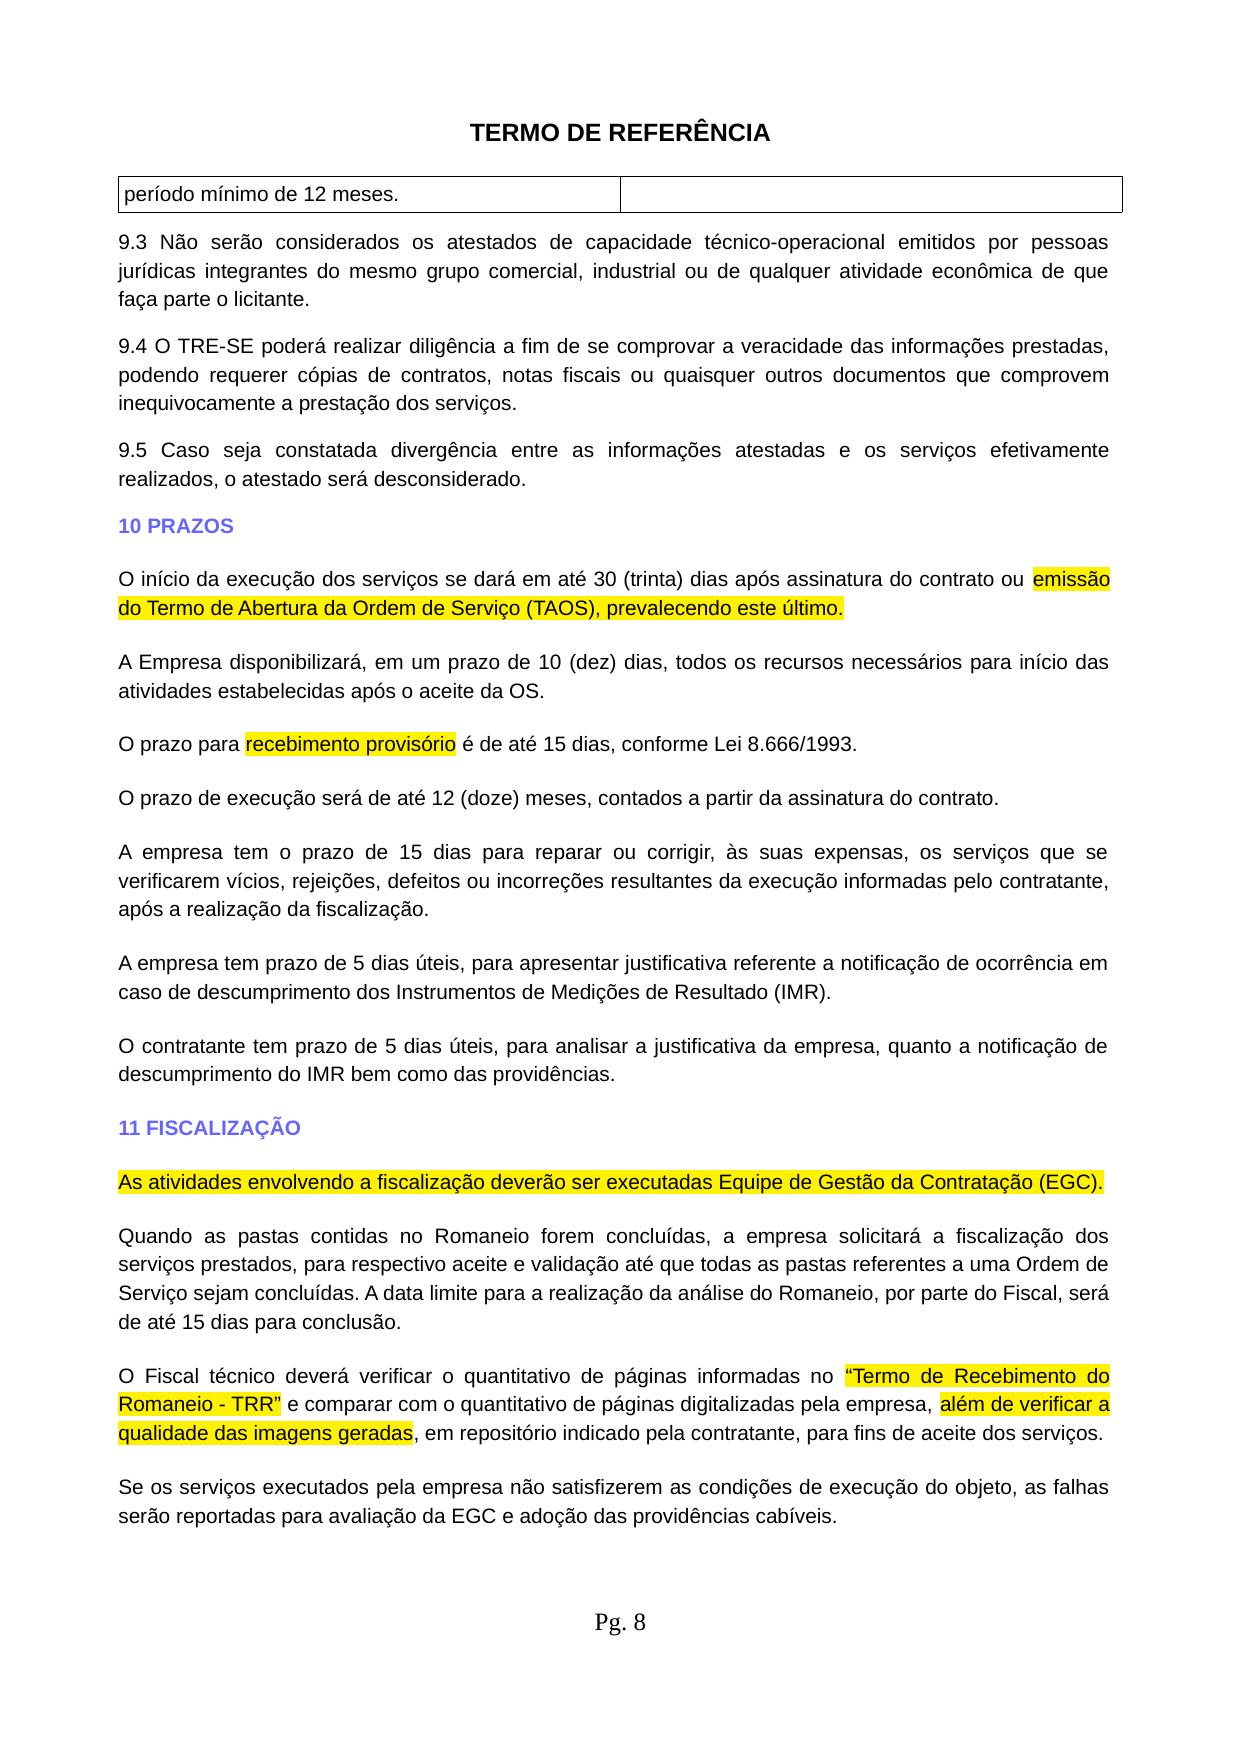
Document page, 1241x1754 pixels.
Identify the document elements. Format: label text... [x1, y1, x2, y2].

text O início da execução dos serviços se dará em até 30 (trinta) dias após assinatura do contrato ou emissão do Termo de Abertura da Ordem de Serviço (TAOS), prevalecendo este último. [118, 567, 1110, 620]
text O prazo de execução será de até 12 (doze) meses, contados a partir da assinatura do contrato. [118, 786, 1110, 810]
text 10 PRAZOS [118, 513, 1110, 537]
text A empresa tem o prazo de 15 dias para reparar ou corrigir, às suas expensas, os serviços que se verificarem vícios, rejeições, defeitos ou incorreções resultantes da execução informadas pelo contratante, após a realização da fiscalização. [118, 840, 1110, 921]
text 9.4 O TRE-SE poderá realizar diligência a fim de se comprovar a veracidade das informações prestadas, podendo requerer cópias de contratos, notas fiscais ou quaisquer outros documentos que comprovem inequivocamente a prestação dos serviços. [118, 334, 1110, 415]
text 11 FISCALIZAÇÃO [118, 1116, 1110, 1140]
table_cell [621, 177, 1122, 212]
text O contratante tem prazo de 5 dias úteis, para analisar a justificativa da empresa, quanto a notificação de descumprimento do IMR bem como das providências. [118, 1033, 1110, 1086]
text 9.3 Não serão considerados os atestados de capacidade técnico-operacional emitidos por pessoas jurídicas integrantes do mesmo grupo comercial, industrial ou de qualquer atividade econômica de que faça parte o licitante. [118, 230, 1110, 311]
text O prazo para recebimento provisório é de até 15 dias, conforme Lei 8.666/1993. [118, 732, 1110, 756]
table_cell período mínimo de 12 meses. [119, 177, 620, 212]
text 9.5 Caso seja constatada divergência entre as informações atestadas e os serviços efetivamente realizados, o atestado será desconsiderado. [118, 438, 1110, 490]
text A empresa tem prazo de 5 dias úteis, para apresentar justificativa referente a notificação de ocorrência em caso de descumprimento dos Instrumentos de Medições de Resultado (IMR). [118, 951, 1110, 1004]
text A Empresa disponibilizará, em um prazo de 10 (dez) dias, todos os recursos necessários para início das atividades estabelecidas após o aceite da OS. [118, 650, 1110, 702]
text O Fiscal técnico deverá verificar o quantitativo de páginas informadas no “Termo de Recebimento do Romaneio - TRR” e comparar com o quantitativo de páginas digitalizadas pela empresa, além de verificar a qualidade das imagens geradas, em repositório indicado pela contratante, para fins de aceite dos serviços. [118, 1363, 1110, 1445]
text Quando as pastas contidas no Romaneio forem concluídas, a empresa solicitará a fiscalização dos serviços prestados, para respectivo aceite e validação até que todas as pastas referentes a uma Ordem de Serviço sejam concluídas. A data limite para a realização da análise do Romaneio, por parte do Fiscal, será de até 15 dias para conclusão. [118, 1223, 1110, 1334]
text As atividades envolvendo a fiscalização deverão ser executadas Equipe de Gestão da Contratação (EGC). [118, 1170, 1110, 1194]
text Se os serviços executados pela empresa não satisfizerem as condições de execução do objeto, as falhas serão reportadas para avaliação da EGC e adoção das providências cabíveis. [118, 1475, 1110, 1527]
